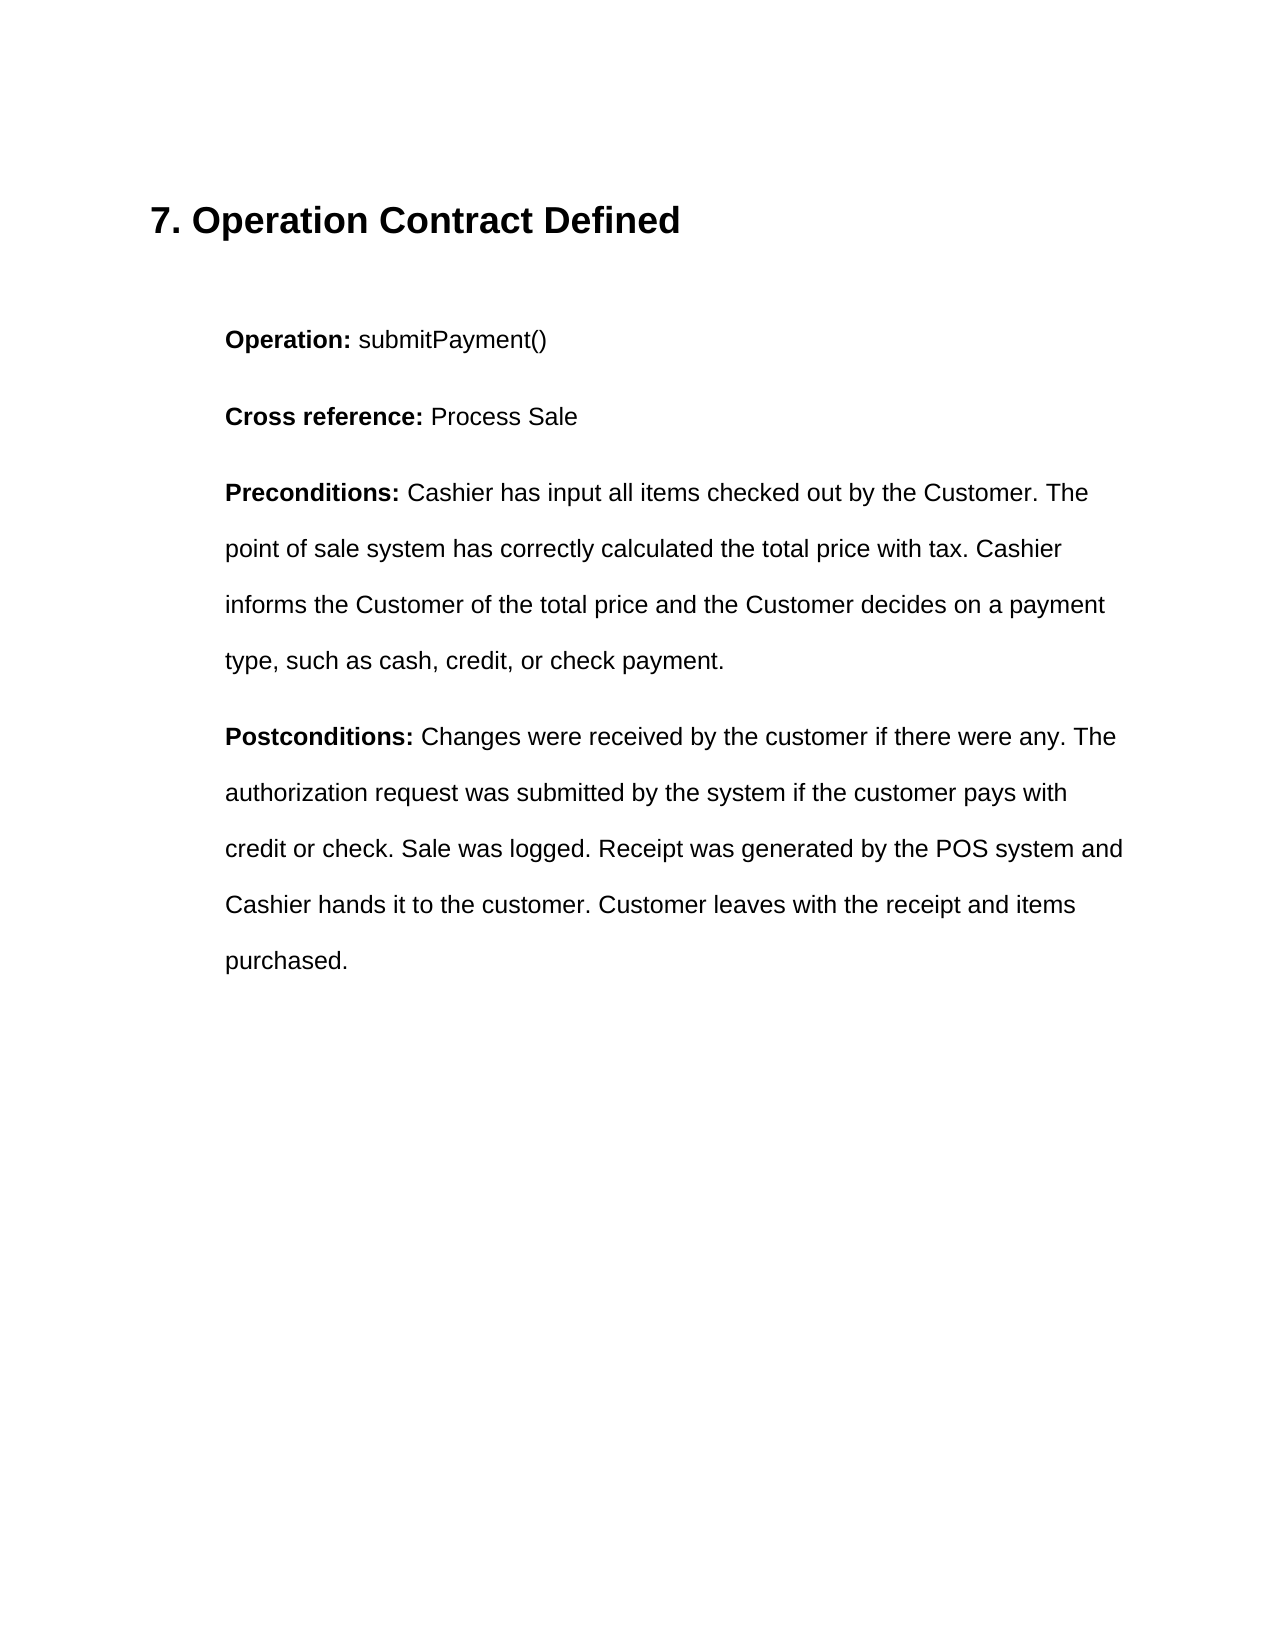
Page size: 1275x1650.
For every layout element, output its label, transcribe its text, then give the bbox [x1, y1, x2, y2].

text Preconditions: Cashier has input all items checked out by the Customer. The point of sale system has correctly calculated the total price with tax. Cashier informs the Customer of the total price and the Customer decides on a payment type, such as cash, credit, or check payment. [225, 479, 1125, 674]
text Cross reference: Process Sale [225, 402, 1125, 430]
text Operation: submitPayment() [225, 326, 1125, 353]
subtitle 7. Operation Contract Defined [150, 200, 1125, 242]
text Postconditions: Changes were received by the customer if there were any. The authorization request was submitted by the system if the customer pays with credit or check. Sale was logged. Receipt was generated by the POS system and Cashier hands it to the customer. Customer leaves with the receipt and items purchased. [225, 723, 1125, 974]
